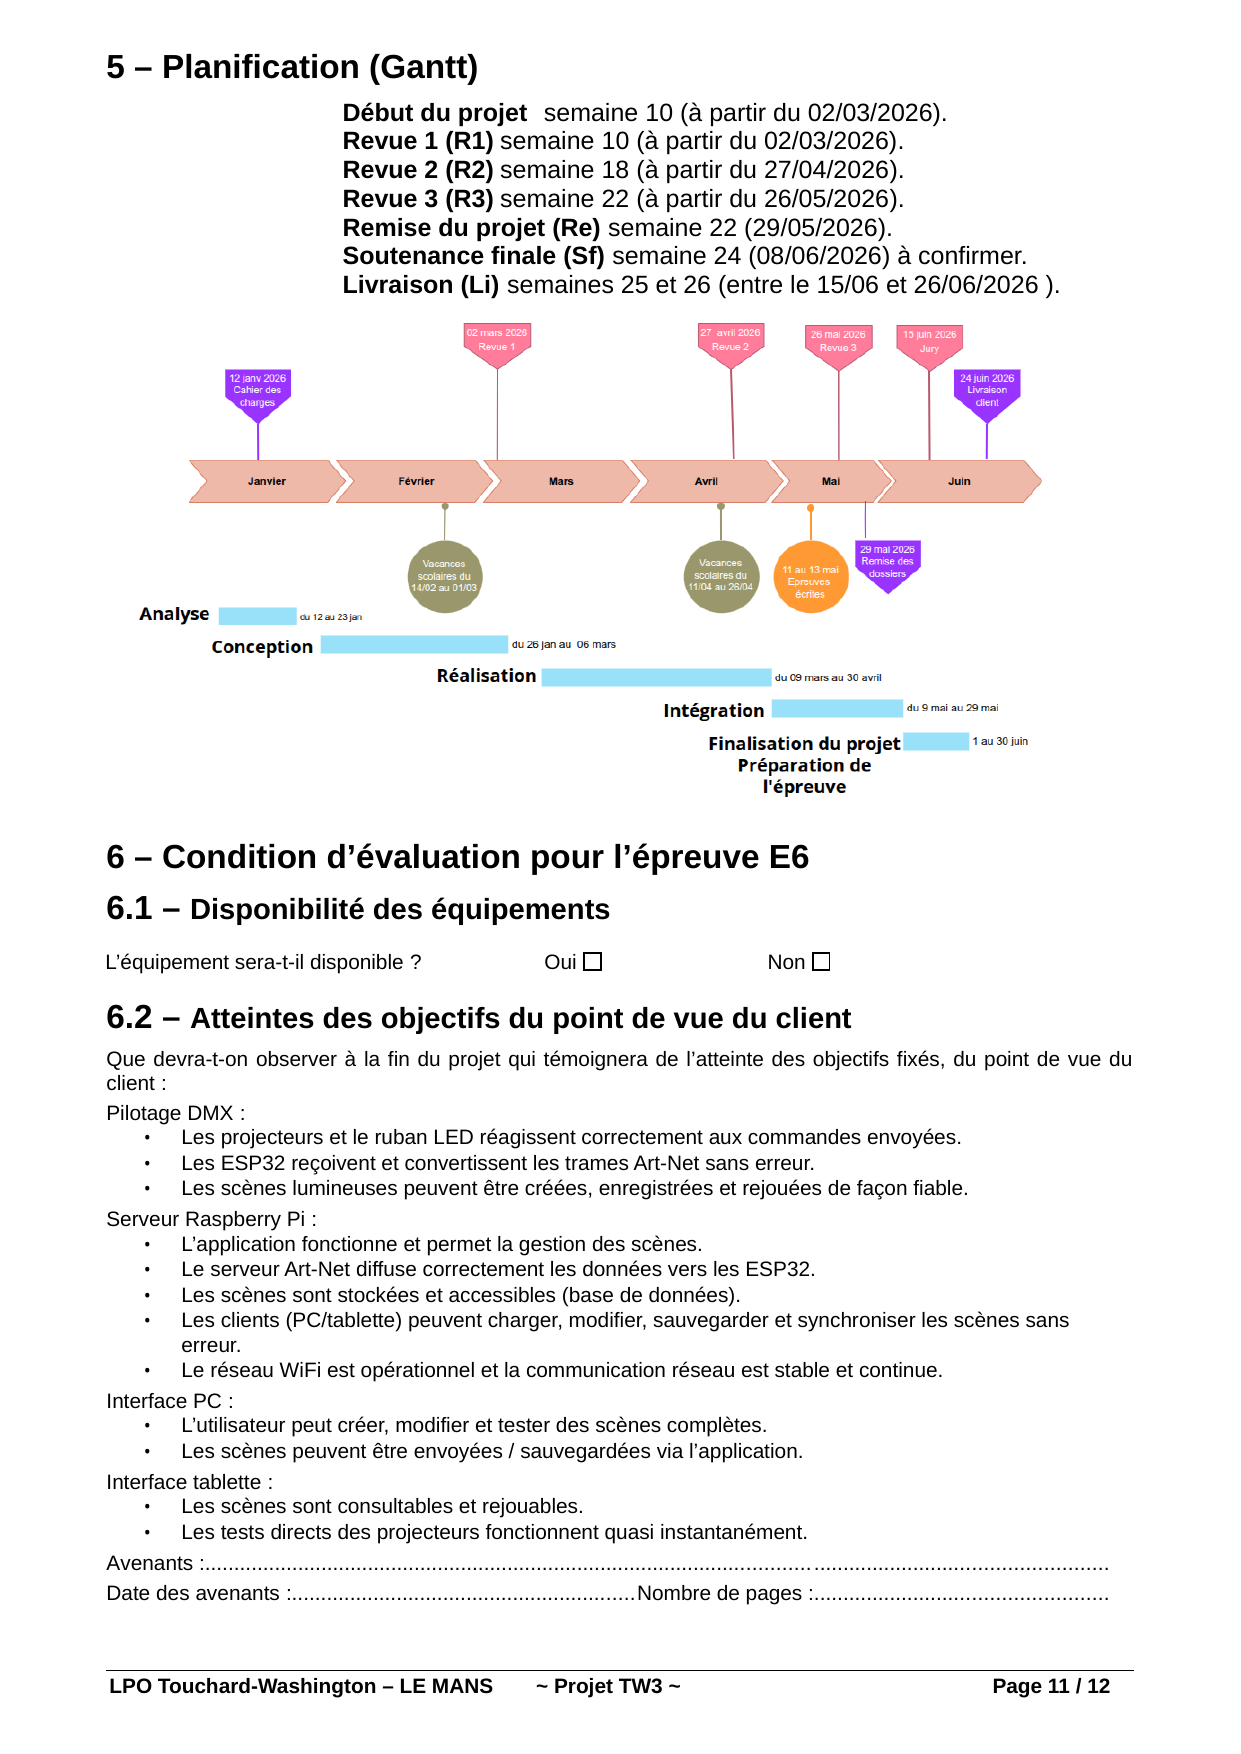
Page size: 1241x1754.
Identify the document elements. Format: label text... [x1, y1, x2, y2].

text Avenants : [106, 1551, 1134, 1574]
text Revue 2 (R2) semaine 18 (à partir du 27/04/2026). [342, 155, 1134, 184]
text Soutenance finale (Sf) semaine 24 (08/06/2026) à confirmer. [342, 241, 1134, 270]
list Les tests directs des projecteurs fonctionnent quasi instantanément. [144, 1519, 1134, 1544]
list Le réseau WiFi est opérationnel et la communication réseau est stable et continue. [144, 1357, 1134, 1383]
list Les clients (PC/tablette) peuvent charger, modifier, sauvegarder et synchroniser les scènes sans erreur. [144, 1308, 1134, 1357]
text Serveur Raspberry Pi : [106, 1207, 1134, 1231]
list Les scènes lumineuses peuvent être créées, enregistrées et rejouées de façon fiable. [144, 1176, 1134, 1201]
list Les projecteurs et le ruban LED réagissent correctement aux commandes envoyées. [144, 1125, 1134, 1150]
text Que devra-t-on observer à la fin du projet qui témoignera de l’atteinte des objectifs fixés, du point de vue du client : [106, 1047, 1134, 1095]
list Les scènes peuvent être envoyées / sauvegardées via l’application. [144, 1438, 1134, 1464]
list Le serveur Art-Net diffuse correctement les données vers les ESP32. [144, 1257, 1134, 1282]
text Revue 3 (R3) semaine 22 (à partir du 26/05/2026). [342, 184, 1134, 212]
subtitle Planification (Gantt) [106, 47, 1134, 86]
text Remise du projet (Re) semaine 22 (29/05/2026). [342, 212, 1134, 241]
text Date des avenants : Nombre de pages : [106, 1580, 1134, 1604]
text Début du projet semaine 10 (à partir du 02/03/2026). [342, 97, 1134, 126]
text Revue 1 (R1) semaine 10 (à partir du 02/03/2026). [342, 126, 1134, 155]
table_header L’équipement sera-t-il disponible ? [105, 938, 544, 985]
text Interface PC : [106, 1389, 1134, 1413]
list Les scènes sont stockées et accessibles (base de données). [144, 1282, 1134, 1308]
text Interface tablette : [106, 1469, 1134, 1493]
list Les ESP32 reçoivent et convertissent les trames Art-Net sans erreur. [144, 1150, 1134, 1176]
text Pilotage DMX : [106, 1101, 1134, 1125]
table_header Non [767, 938, 1133, 985]
subtitle Disponibilité des équipements [106, 888, 1134, 926]
subtitle Atteintes des objectifs du point de vue du client [106, 997, 1134, 1035]
list L’utilisateur peut créer, modifier et tester des scènes complètes. [144, 1413, 1134, 1438]
subtitle Condition d’évaluation pour l’épreuve E6 [106, 838, 1134, 876]
picture [129, 314, 1058, 797]
list Les scènes sont consultables et rejouables. [144, 1493, 1134, 1519]
list L’application fonctionne et permet la gestion des scènes. [144, 1231, 1134, 1257]
table_header Oui [544, 938, 767, 985]
text Livraison (Li) semaines 25 et 26 (entre le 15/06 et 26/06/2026 ). [342, 270, 1134, 299]
